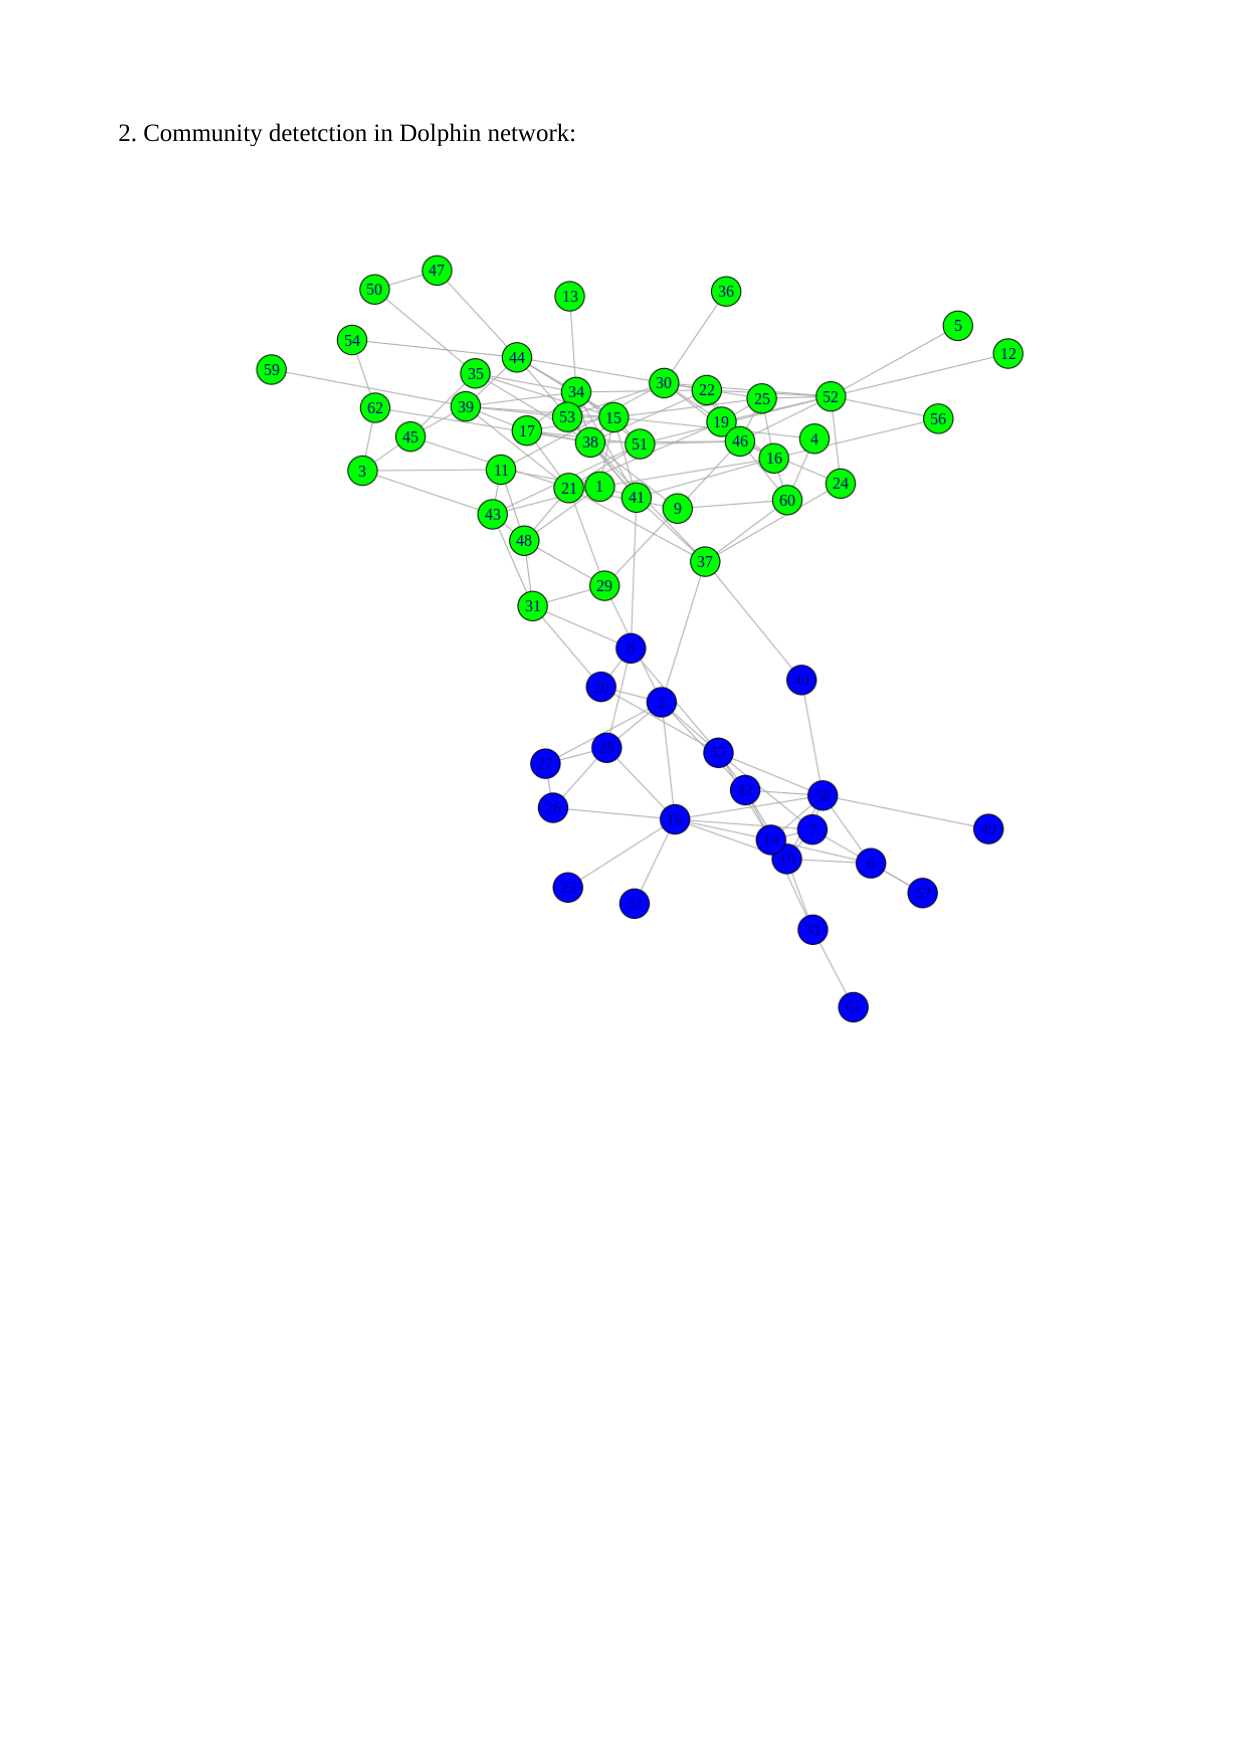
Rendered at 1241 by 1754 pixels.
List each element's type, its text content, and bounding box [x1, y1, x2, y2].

picture [118, 146, 1123, 1151]
text 2. Community detetction in Dolphin network: [118, 118, 1122, 146]
